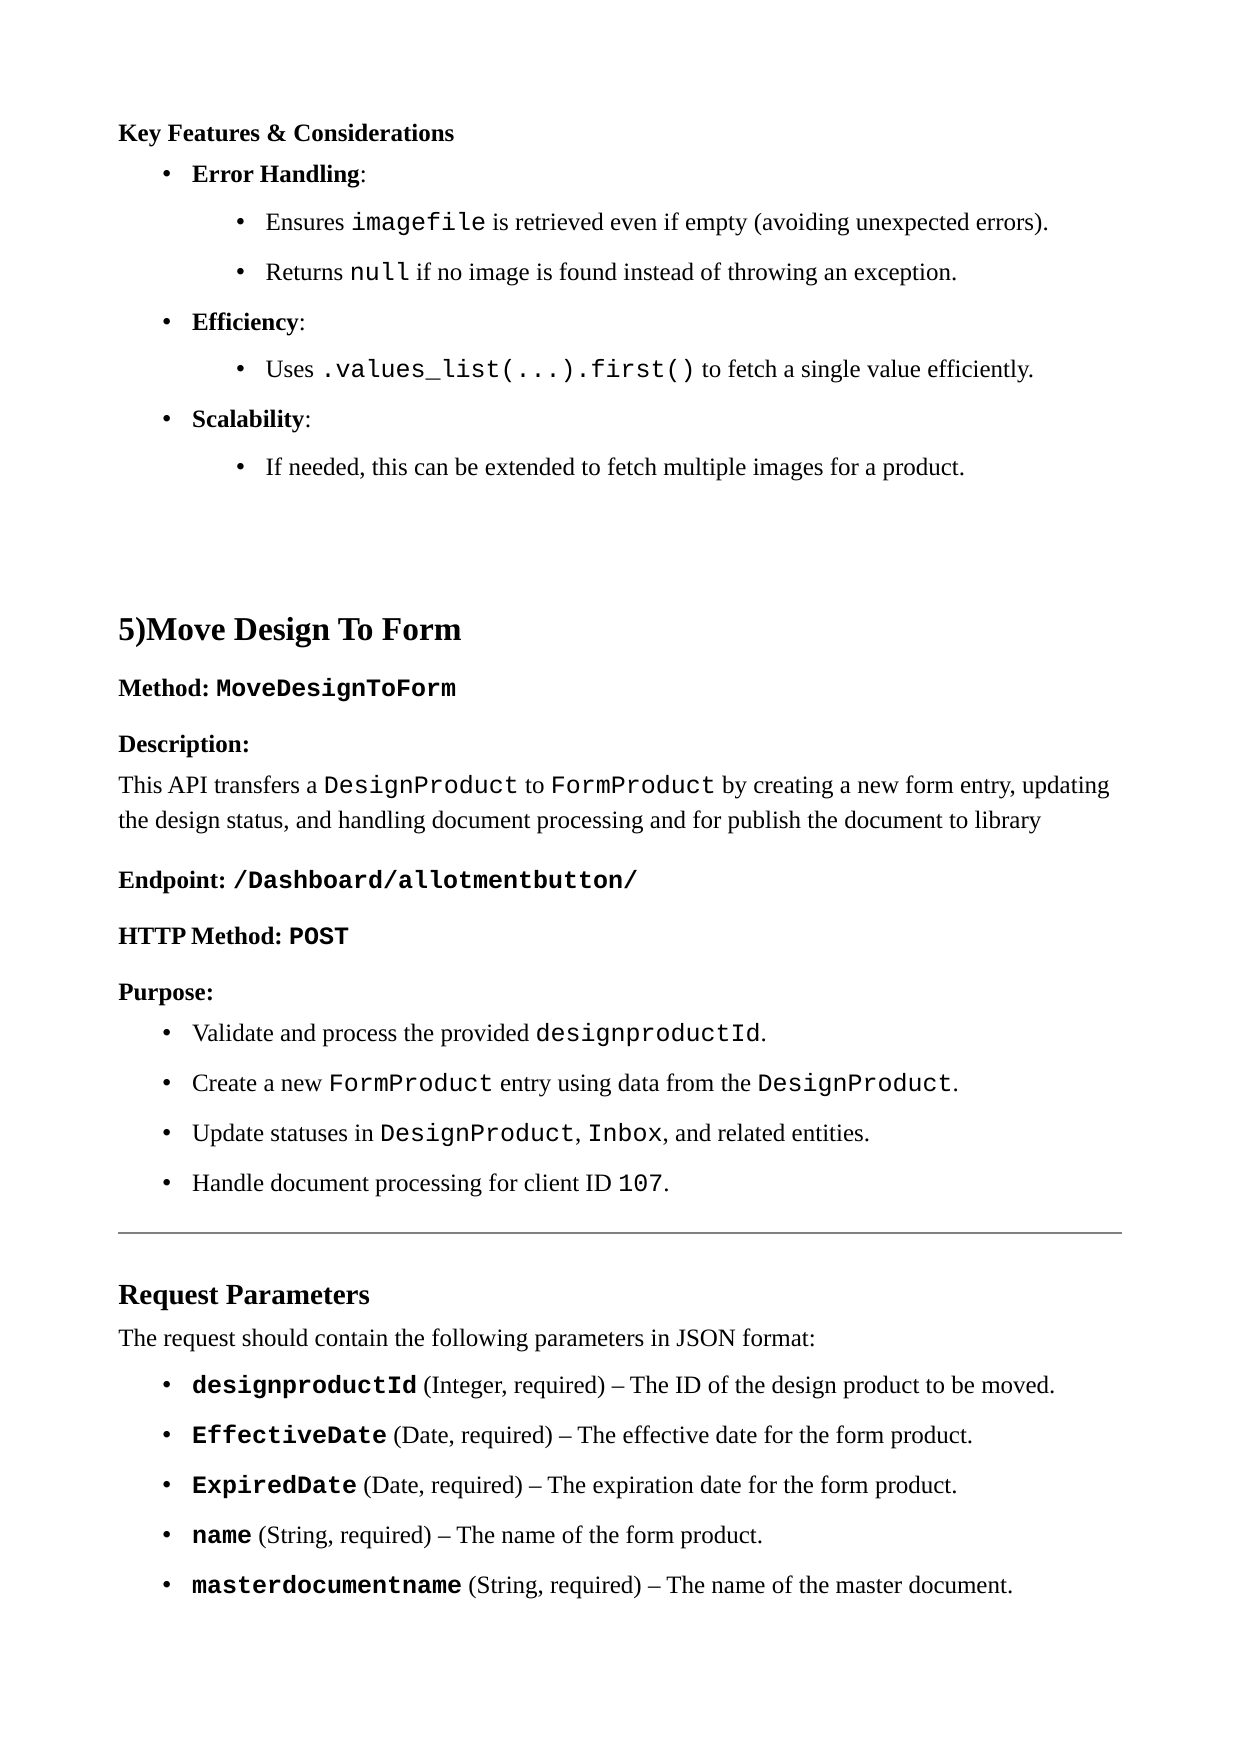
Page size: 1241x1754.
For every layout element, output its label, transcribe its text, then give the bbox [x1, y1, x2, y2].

text This API transfers a DesignProduct to FormProduct by creating a new form entry, updating the design status, and handling document processing and for publish the document to library [118, 770, 1122, 834]
list Handle document processing for client ID 107. [162, 1168, 1122, 1199]
text The request should contain the following parameters in JSON format: [118, 1323, 1122, 1352]
list EffectiveDate (Date, required) – The effective date for the form product. [162, 1421, 1122, 1451]
list Error Handling: [162, 159, 1122, 188]
list Returns null if no image is found instead of throwing an exception. [236, 257, 1122, 288]
list Update statuses in DesignProduct, Inbox, and related entities. [162, 1118, 1122, 1149]
subtitle Endpoint: /Dashboard/allotmentbutton/ [118, 865, 1122, 896]
list Scalability: [162, 404, 1122, 433]
list masterdocumentname (String, required) – The name of the master document. [162, 1571, 1122, 1601]
list Create a new FormProduct entry using data from the DesignProduct. [162, 1068, 1122, 1099]
list Validate and process the provided designproductId. [162, 1018, 1122, 1049]
subtitle Description: [118, 729, 1122, 757]
list Ensures imagefile is retrieved even if empty (avoiding unexpected errors). [236, 207, 1122, 238]
subtitle Request Parameters [118, 1277, 1122, 1311]
list Uses .values_list(...).first() to fetch a single value efficiently. [236, 354, 1122, 385]
list designproductId (Integer, required) – The ID of the design product to be moved. [162, 1371, 1122, 1401]
subtitle Key Features & Considerations [118, 118, 1122, 147]
list If needed, this can be extended to fetch multiple images for a product. [236, 452, 1122, 481]
list ExpiredDate (Date, required) – The expiration date for the form product. [162, 1471, 1122, 1501]
list Efficiency: [162, 307, 1122, 336]
subtitle 5)Move Design To Form [118, 609, 1122, 648]
subtitle Purpose: [118, 977, 1122, 1006]
subtitle Method: MoveDesignToForm [118, 673, 1122, 704]
subtitle HTTP Method: POST [118, 921, 1122, 952]
list name (String, required) – The name of the form product. [162, 1521, 1122, 1551]
